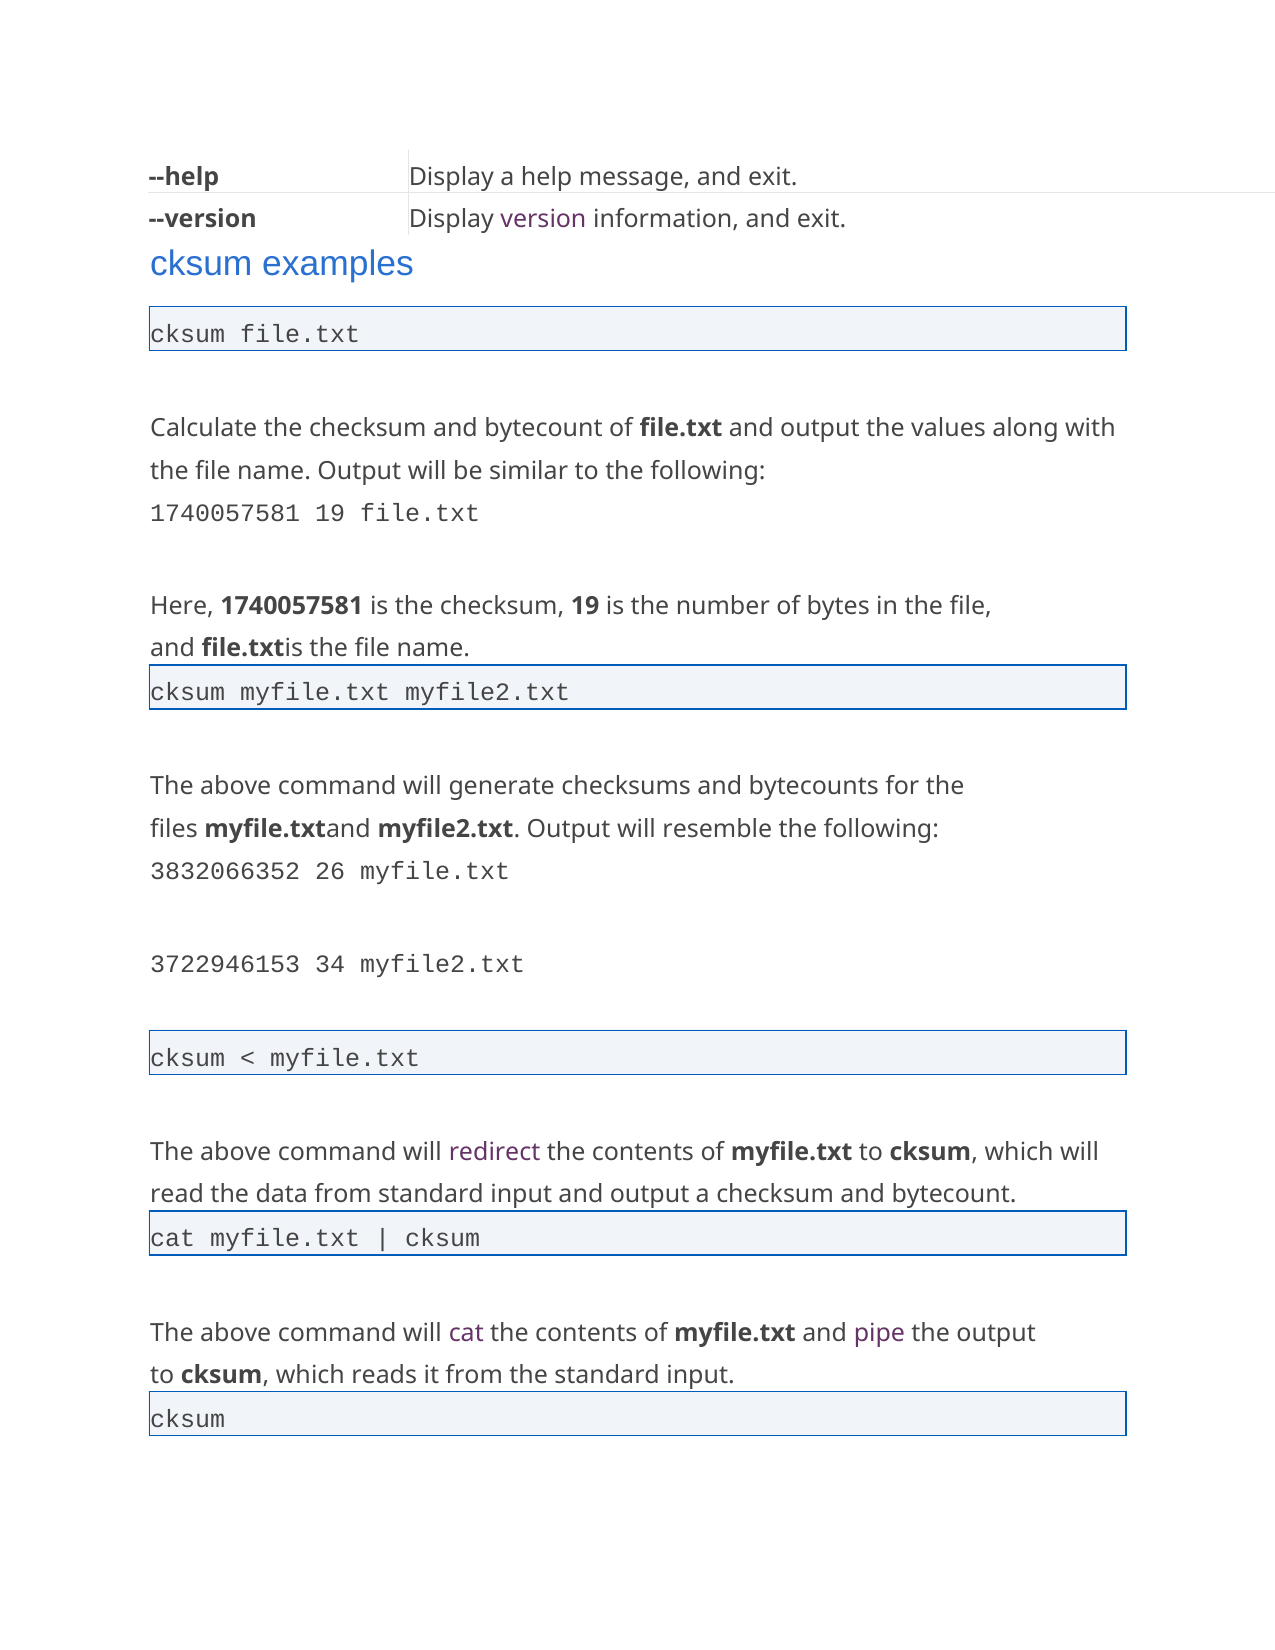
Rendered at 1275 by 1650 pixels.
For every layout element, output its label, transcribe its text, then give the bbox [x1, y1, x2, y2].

text The above command will generate checksums and bytecounts for the files myfile.txtand myfile2.txt. Output will resemble the following: [150, 759, 1125, 844]
text 1740057581 19 file.txt [150, 486, 1125, 529]
text The above command will redirect the contents of myfile.txt to cksum, which will read the data from standard input and output a checksum and bytecount. [150, 1125, 1125, 1210]
text cksum [150, 1392, 1125, 1435]
text cksum file.txt [150, 307, 1125, 350]
table_cell --version [148, 193, 408, 235]
text cksum myfile.txt myfile2.txt [150, 666, 1125, 708]
text Here, 1740057581 is the checksum, 19 is the number of bytes in the file, and file.txtis the file name. [150, 579, 1125, 664]
text 3832066352 26 myfile.txt [150, 844, 1125, 887]
text cat myfile.txt | cksum [150, 1212, 1125, 1254]
text The above command will cat the contents of myfile.txt and pipe the output to cksum, which reads it from the standard input. [150, 1306, 1125, 1391]
text 3722946153 34 myfile2.txt [150, 937, 1125, 979]
table_cell Display version information, and exit. [409, 193, 1275, 235]
table_cell --help [148, 150, 408, 192]
table_cell Display a help message, and exit. [409, 150, 1275, 192]
text cksum < myfile.txt [150, 1031, 1125, 1074]
subtitle cksum examples [150, 242, 1125, 283]
text Calculate the checksum and bytecount of file.txt and output the values along with the file name. Output will be similar to the following: [150, 401, 1125, 486]
